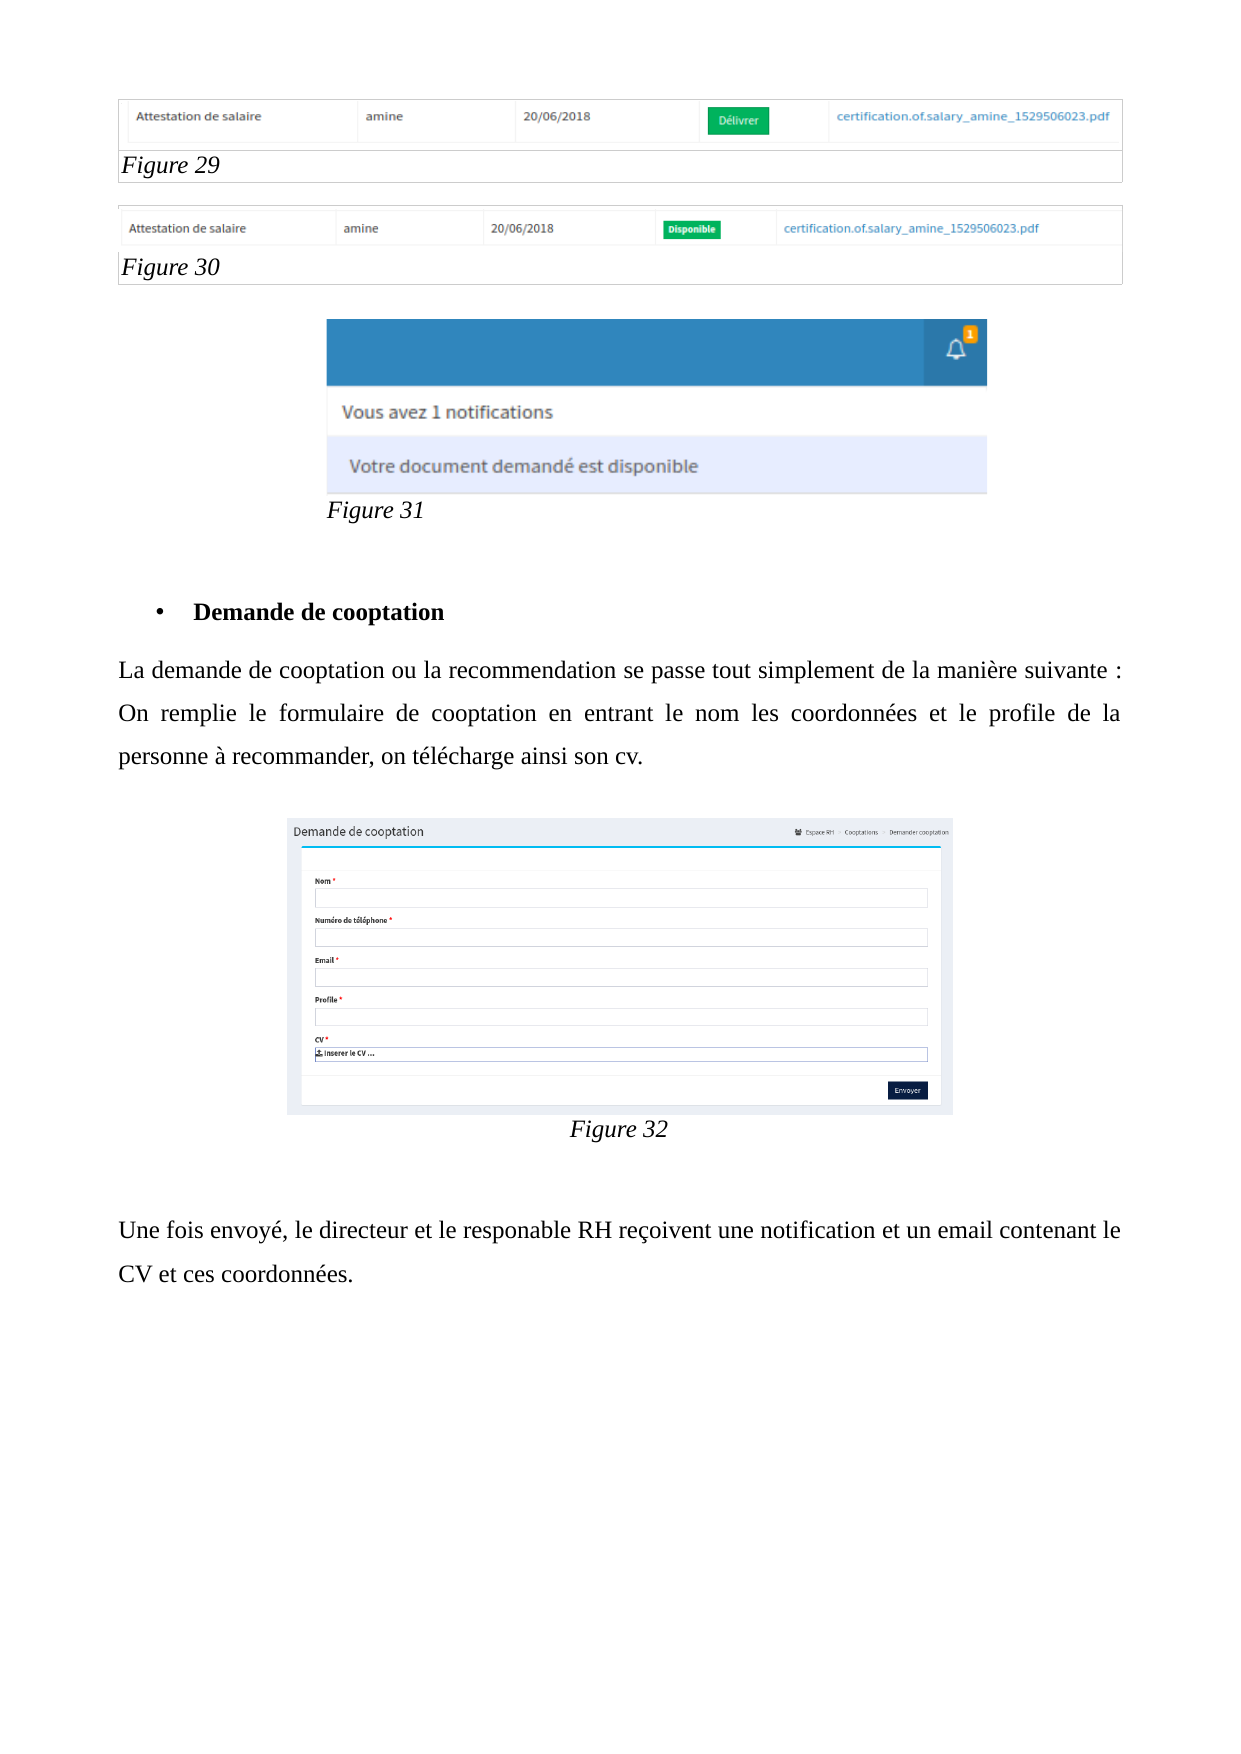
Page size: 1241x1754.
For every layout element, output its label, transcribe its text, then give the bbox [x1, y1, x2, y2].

picture [326, 319, 988, 496]
picture [118, 209, 1123, 252]
picture [121, 101, 1119, 147]
text La demande de cooptation ou la recommendation se passe tout simplement de la manière suivante : On remplie le formulaire de cooptation en entrant le nom les coordonnées et le profile de la personne à recommander, on télécharge ainsi son cv. [118, 655, 1122, 770]
text Une fois envoyé, le directeur et le responable RH reçoivent une notification et un email contenant le CV et ces coordonnées. [118, 1216, 1122, 1287]
list Demande de cooptation [156, 597, 1122, 625]
text Figure 31 [327, 496, 987, 524]
text Figure 29 [121, 151, 1119, 179]
picture [287, 818, 953, 1115]
text Figure 30 [121, 252, 1119, 281]
text [119, 100, 1122, 150]
text Figure 32 [287, 1115, 953, 1143]
